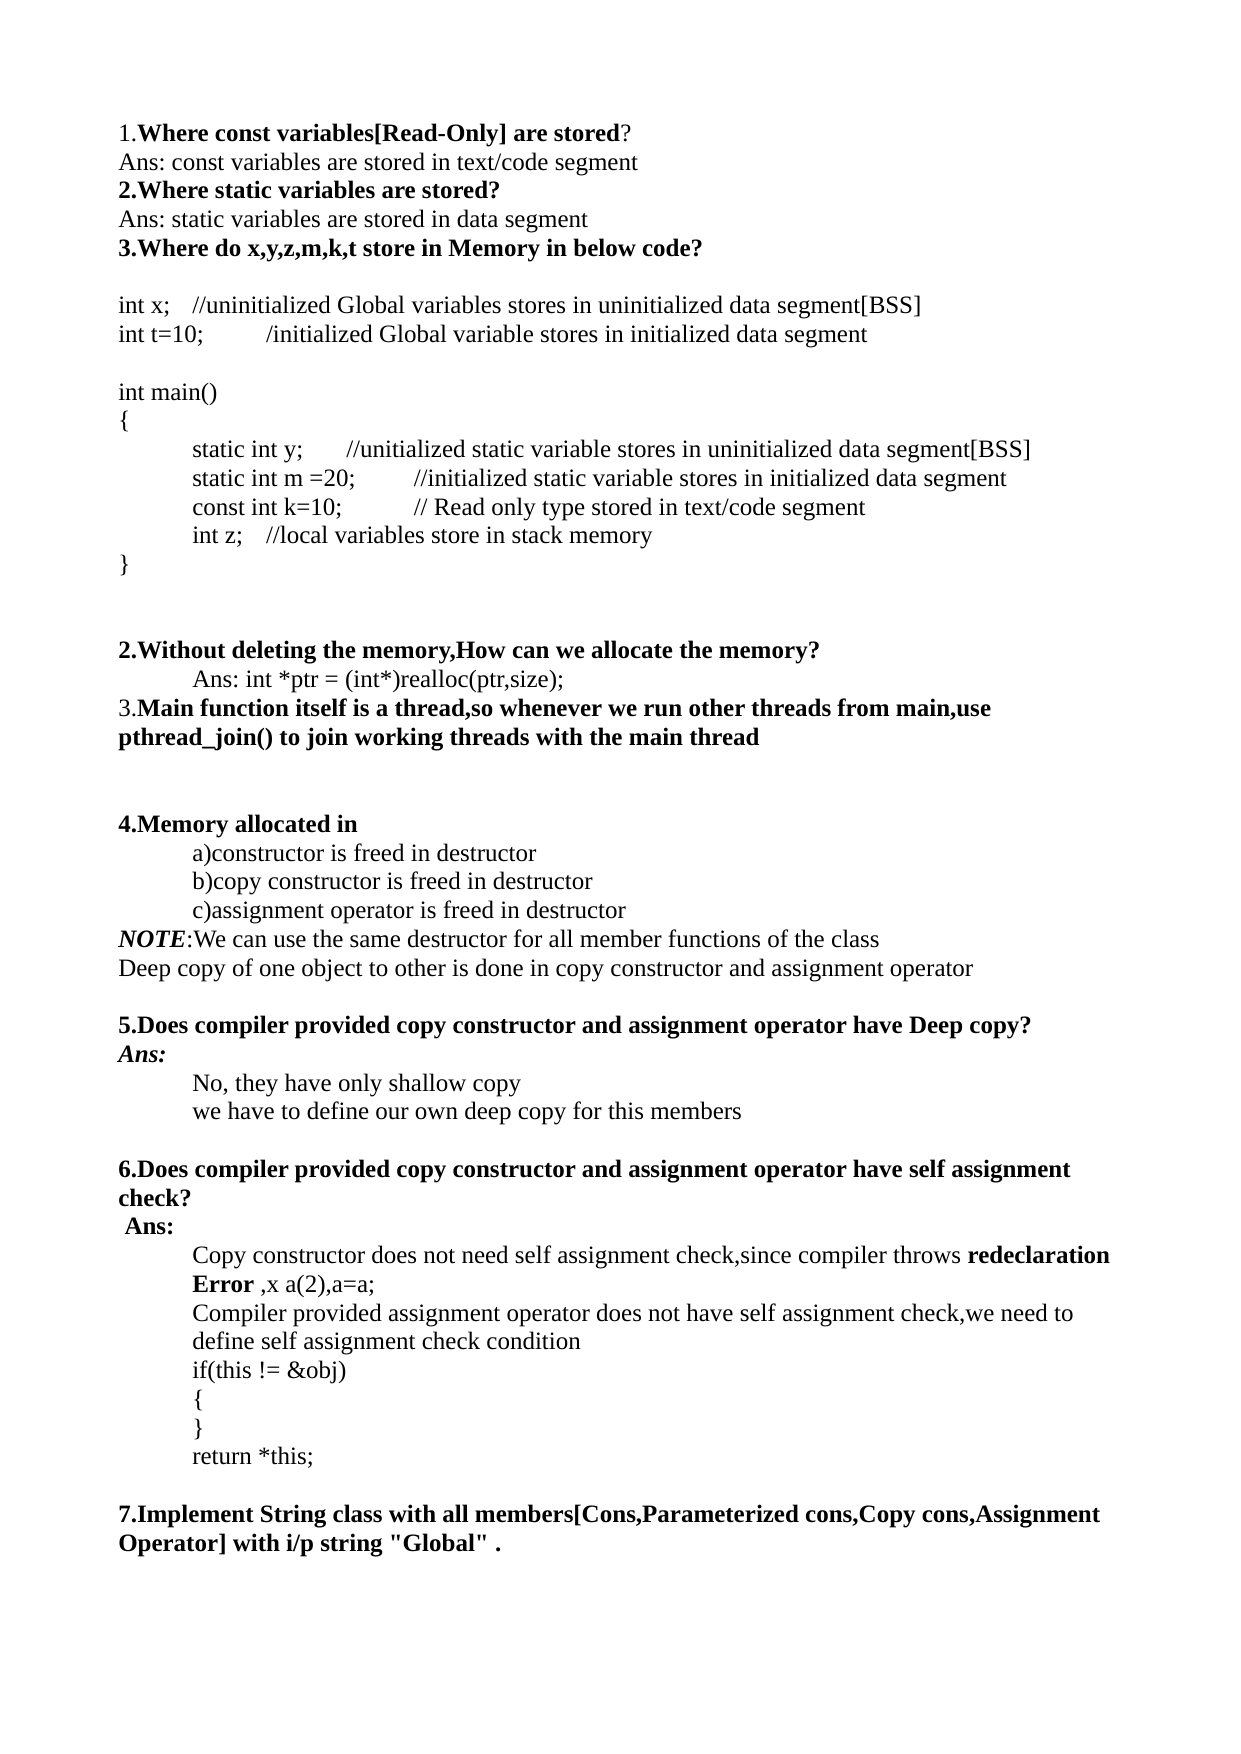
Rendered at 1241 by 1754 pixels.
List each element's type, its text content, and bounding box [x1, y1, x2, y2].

text 4.Memory allocated in a)constructor is freed in destructor b)copy constructor is freed in destructor c)assignment operator is freed in destructor NOTE:We can use the same destructor for all member functions of the class Deep copy of one object to other is done in copy constructor and assignment operator 5.Does compiler provided copy constructor and assignment operator have Deep copy? Ans: No, they have only shallow copy we have to define our own deep copy for this members 6.Does compiler provided copy constructor and assignment operator have self assignment check? Ans: Copy constructor does not need self assignment check,since compiler throws redeclaration Error ,x a(2),a=a; Compiler provided assignment operator does not have self assignment check,we need to define self assignment check condition if(this != &obj) { } return *this; 7.Implement String class with all members[Cons,Parameterized cons,Copy cons,Assignment Operator] with i/p string "Global" . [118, 809, 1122, 1585]
text 1.Where const variables[Read-Only] are stored? Ans: const variables are stored in text/code segment 2.Where static variables are stored? Ans: static variables are stored in data segment 3.Where do x,y,z,m,k,t store in Memory in below code? int x; //uninitialized Global variables stores in uninitialized data segment[BSS] int t=10; /initialized Global variable stores in initialized data segment int main() { static int y; //unitialized static variable stores in uninitialized data segment[BSS] static int m =20; //initialized static variable stores in initialized data segment const int k=10; // Read only type stored in text/code segment int z; //local variables store in stack memory } 2.Without deleting the memory,How can we allocate the memory? Ans: int *ptr = (int*)realloc(ptr,size); 3.Main function itself is a thread,so whenever we run other threads from main,use pthread_join() to join working threads with the main thread [118, 118, 1122, 779]
